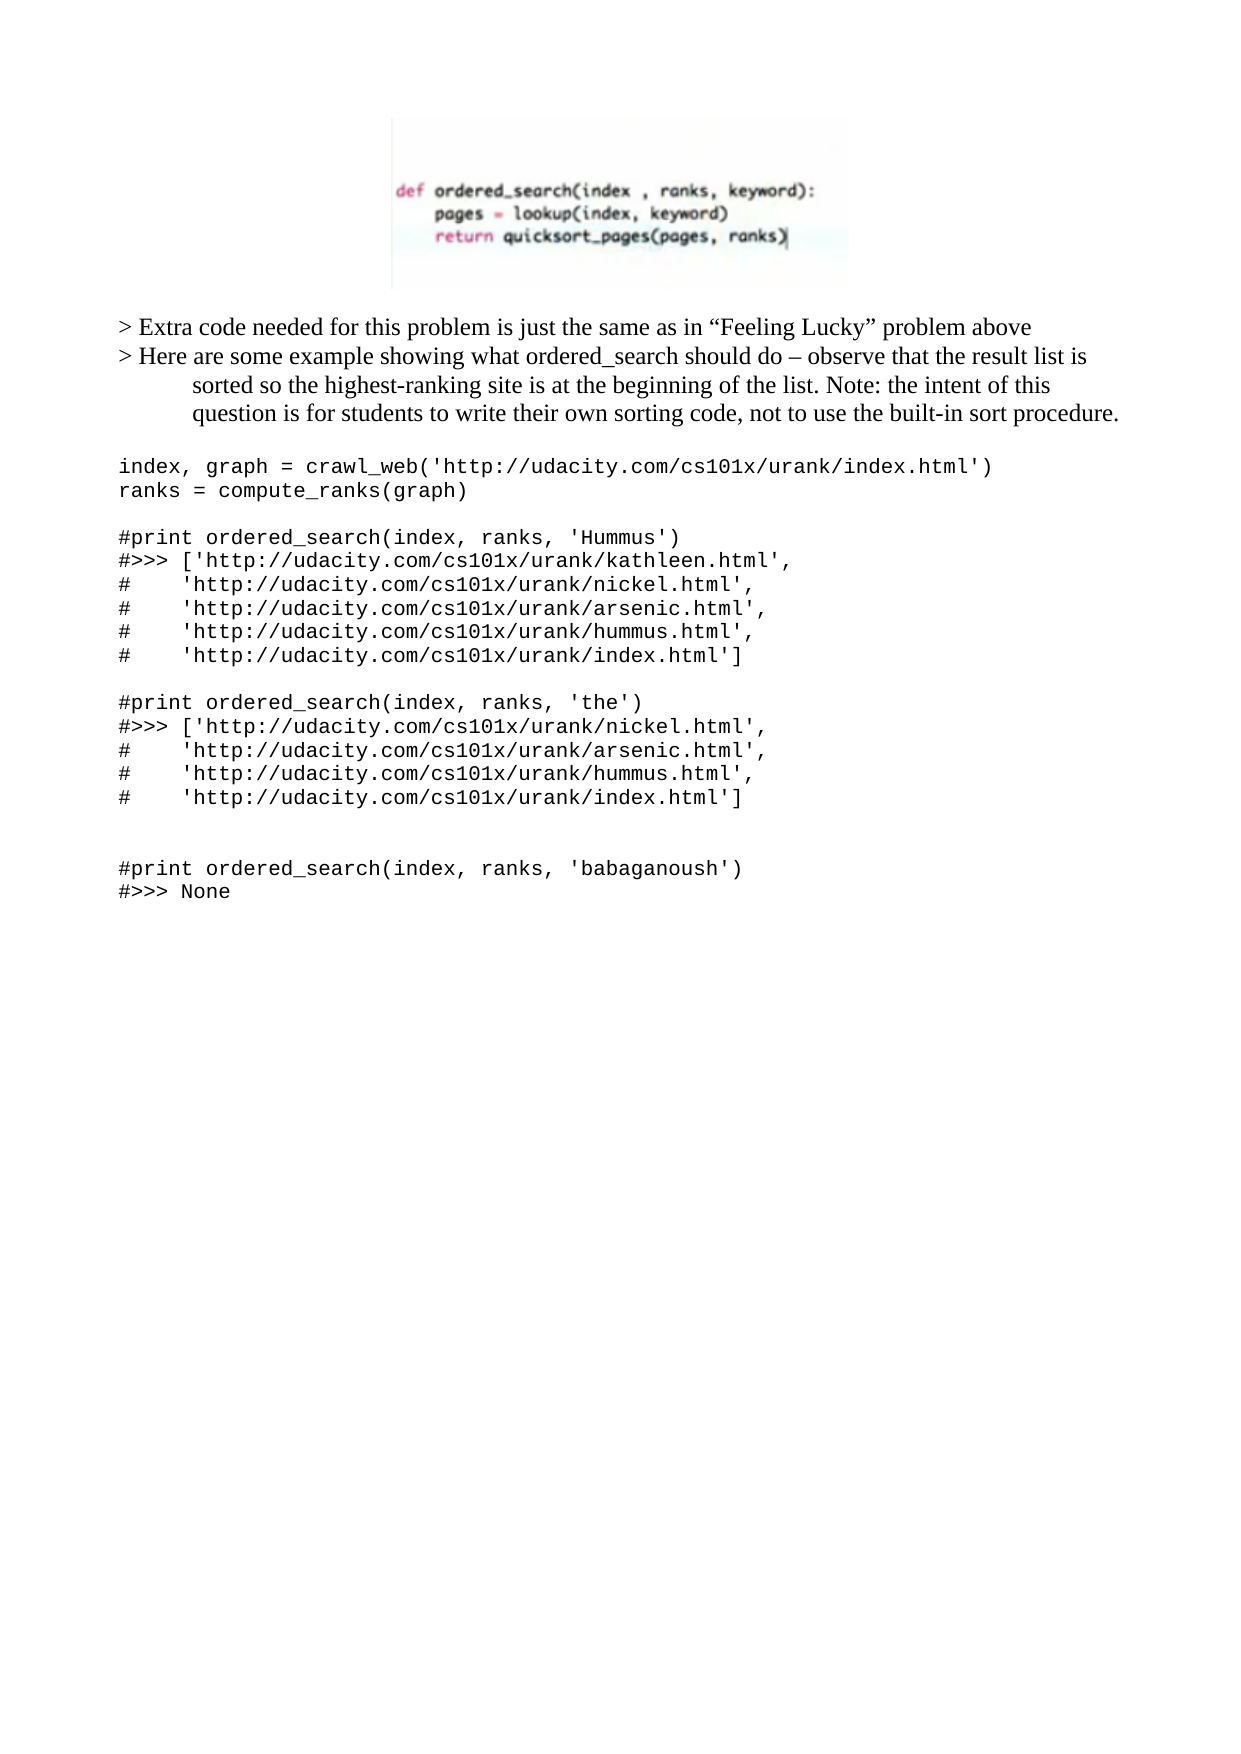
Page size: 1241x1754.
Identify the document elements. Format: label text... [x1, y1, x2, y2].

text # 'http://udacity.com/cs101x/urank/hummus.html', [118, 763, 1122, 787]
text #print ordered_search(index, ranks, 'babaganoush') [118, 858, 1122, 882]
text #>>> None [118, 882, 1122, 905]
text #>>> ['http://udacity.com/cs101x/urank/kathleen.html', [118, 551, 1122, 574]
text # 'http://udacity.com/cs101x/urank/hummus.html', [118, 621, 1122, 645]
text ranks = compute_ranks(graph) [118, 479, 1122, 503]
text # 'http://udacity.com/cs101x/urank/nickel.html', [118, 574, 1122, 598]
text # 'http://udacity.com/cs101x/urank/arsenic.html', [118, 598, 1122, 621]
text # 'http://udacity.com/cs101x/urank/index.html'] [118, 787, 1122, 811]
text # 'http://udacity.com/cs101x/urank/index.html'] [118, 645, 1122, 669]
text > Extra code needed for this problem is just the same as in “Feeling Lucky” problem above [118, 312, 1122, 341]
text index, graph = crawl_web('http://udacity.com/cs101x/urank/index.html') [118, 456, 1122, 479]
text # 'http://udacity.com/cs101x/urank/arsenic.html', [118, 740, 1122, 763]
text #print ordered_search(index, ranks, 'Hummus') [118, 527, 1122, 551]
text #print ordered_search(index, ranks, 'the') [118, 692, 1122, 716]
text > Here are some example showing what ordered_search should do – observe that the result list is sorted so the highest-ranking site is at the beginning of the list. Note: the intent of this question is for students to write their own sorting code, not to use the built-in sort procedure. [118, 341, 1122, 427]
text #>>> ['http://udacity.com/cs101x/urank/nickel.html', [118, 716, 1122, 740]
